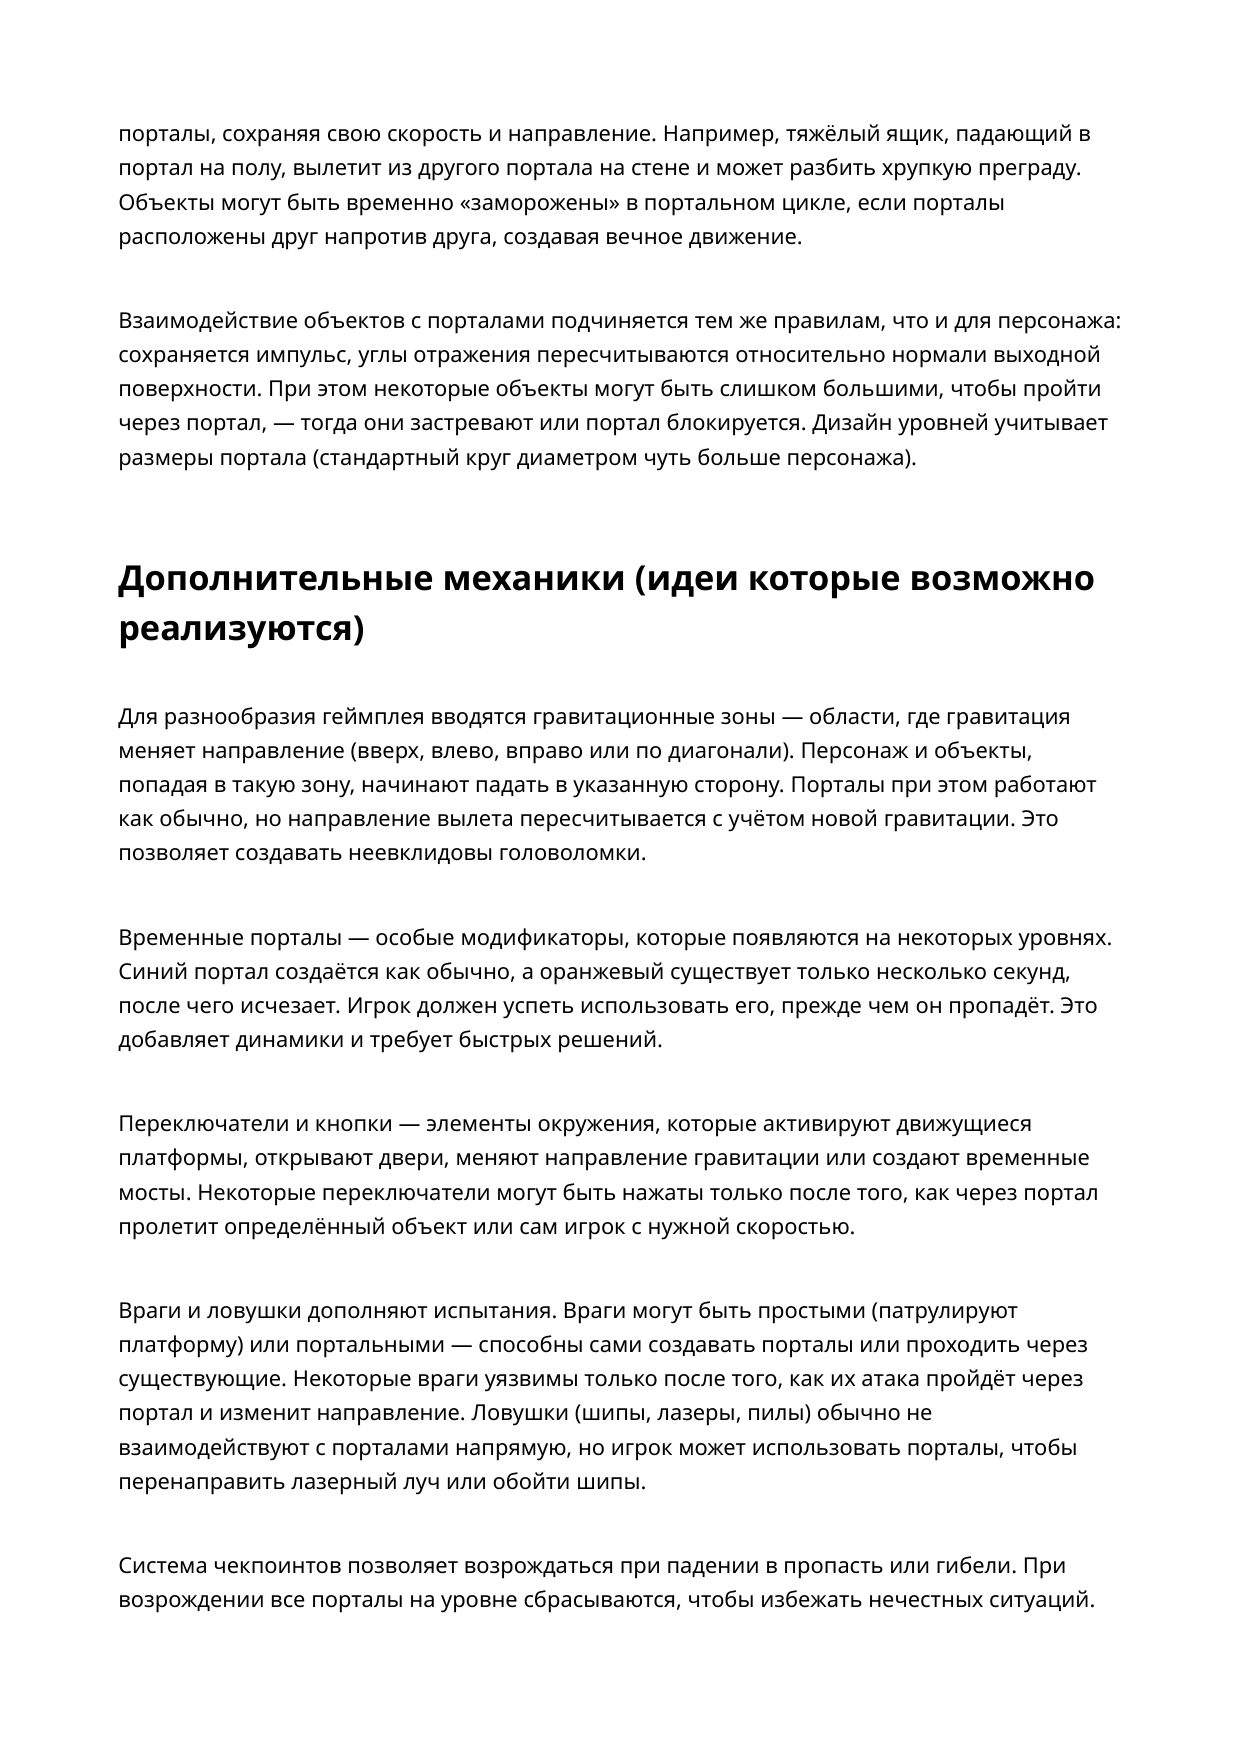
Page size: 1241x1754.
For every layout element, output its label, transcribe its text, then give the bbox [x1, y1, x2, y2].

text порталы, сохраняя свою скорость и направление. Например, тяжёлый ящик, падающий в портал на полу, вылетит из другого портала на стене и может разбить хрупкую преграду. Объекты могут быть временно «заморожены» в портальном цикле, если порталы расположены друг напротив друга, создавая вечное движение. [118, 118, 1122, 250]
subtitle Дополнительные механики (идеи которые возможно реализуются) [118, 551, 1122, 651]
text Враги и ловушки дополняют испытания. Враги могут быть простыми (патрулируют платформу) или портальными — способны сами создавать порталы или проходить через существующие. Некоторые враги уязвимы только после того, как их атака пройдёт через портал и изменит направление. Ловушки (шипы, лазеры, пилы) обычно не взаимодействуют с порталами напрямую, но игрок может использовать порталы, чтобы перенаправить лазерный луч или обойти шипы. [118, 1295, 1122, 1495]
text Взаимодействие объектов с порталами подчиняется тем же правилам, что и для персонажа: сохраняется импульс, углы отражения пересчитываются относительно нормали выходной поверхности. При этом некоторые объекты могут быть слишком большими, чтобы пройти через портал, — тогда они застревают или портал блокируется. Дизайн уровней учитывает размеры портала (стандартный круг диаметром чуть больше персонажа). [118, 305, 1122, 471]
text Временные порталы — особые модификаторы, которые появляются на некоторых уровнях. Синий портал создаётся как обычно, а оранжевый существует только несколько секунд, после чего исчезает. Игрок должен успеть использовать его, прежде чем он пропадёт. Это добавляет динамики и требует быстрых решений. [118, 921, 1122, 1054]
text Для разнообразия геймплея вводятся гравитационные зоны — области, где гравитация меняет направление (вверх, влево, вправо или по диагонали). Персонаж и объекты, попадая в такую зону, начинают падать в указанную сторону. Порталы при этом работают как обычно, но направление вылета пересчитывается с учётом новой гравитации. Это позволяет создавать неевклидовы головоломки. [118, 701, 1122, 867]
text Система чекпоинтов позволяет возрождаться при падении в пропасть или гибели. При возрождении все порталы на уровне сбрасываются, чтобы избежать нечестных ситуаций. [118, 1550, 1122, 1614]
text Переключатели и кнопки — элементы окружения, которые активируют движущиеся платформы, открывают двери, меняют направление гравитации или создают временные мосты. Некоторые переключатели могут быть нажаты только после того, как через портал пролетит определённый объект или сам игрок с нужной скоростью. [118, 1108, 1122, 1240]
